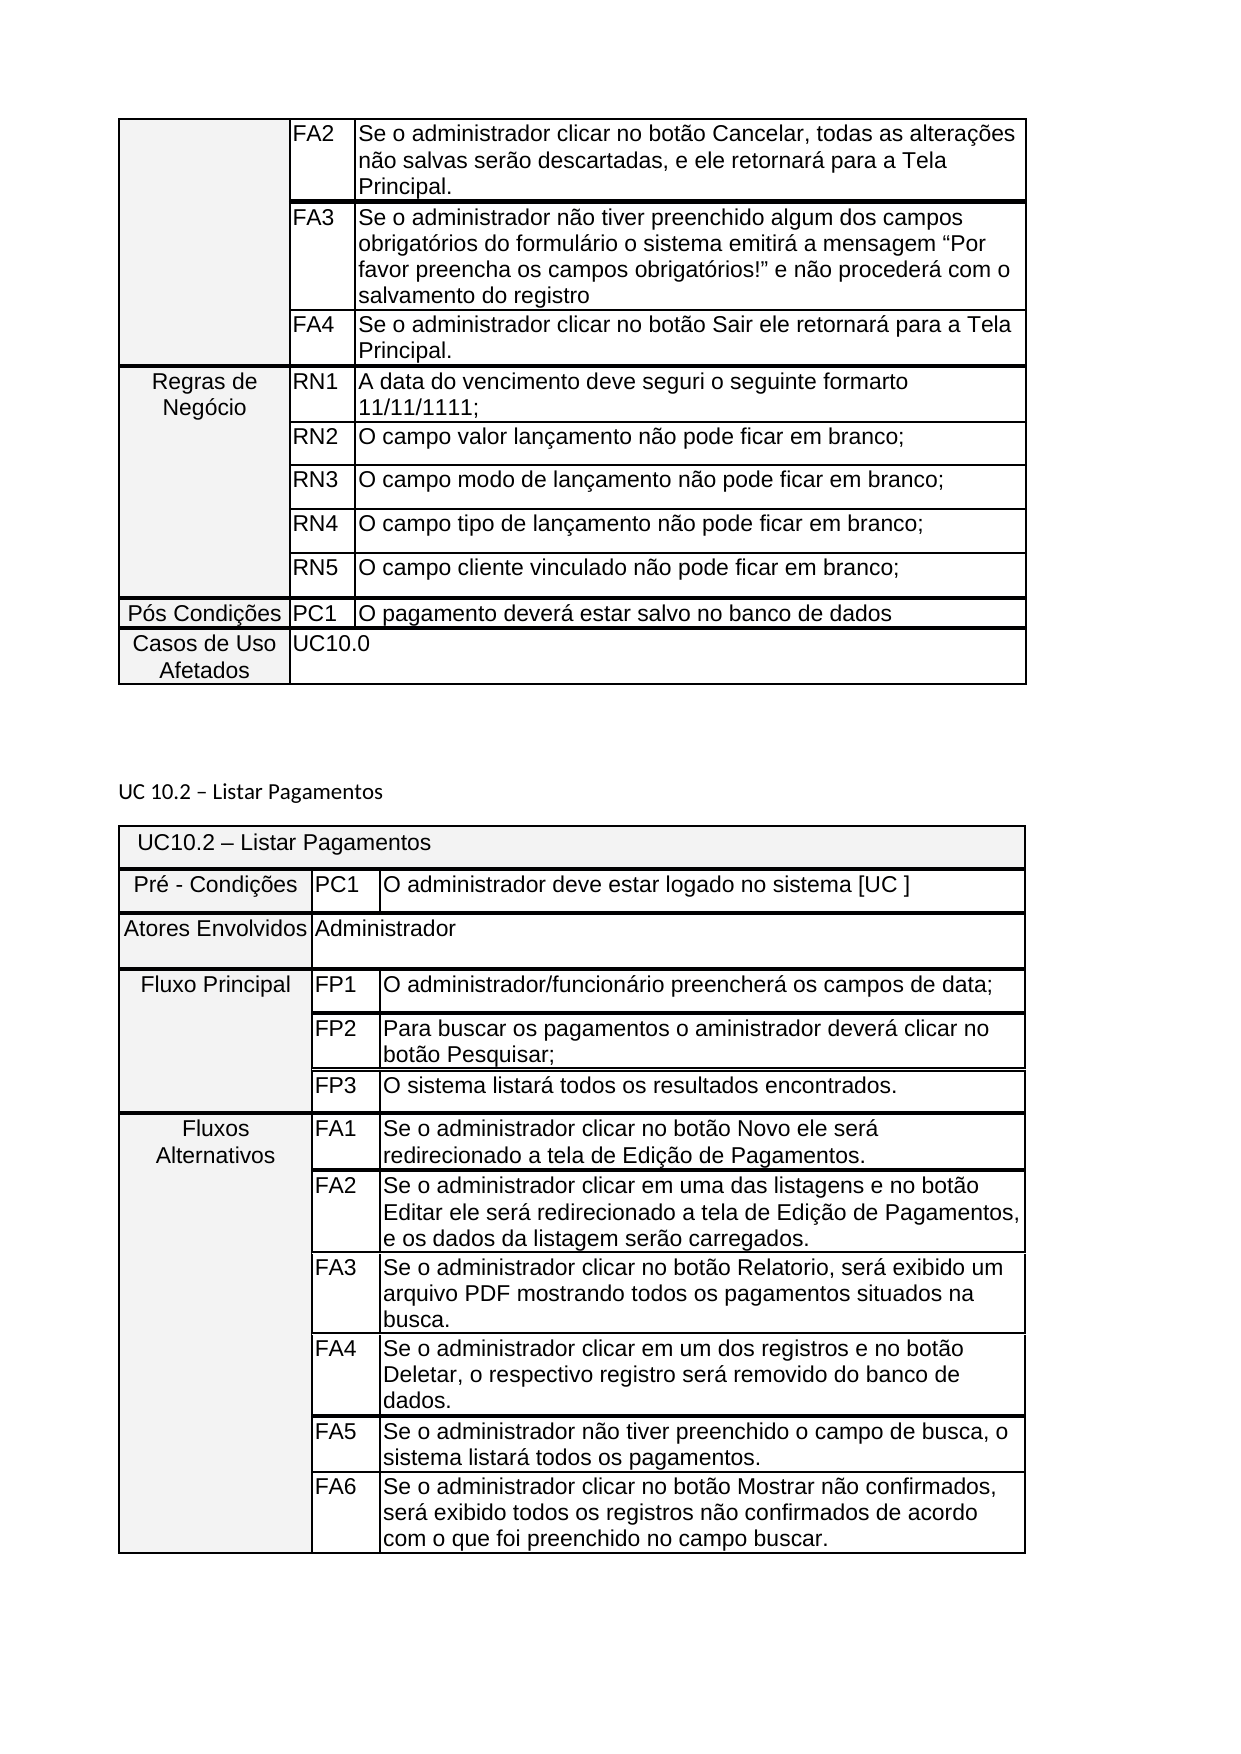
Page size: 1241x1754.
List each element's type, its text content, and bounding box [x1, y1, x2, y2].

table_cell Se o administrador clicar no botão Relatorio, será exibido um arquivo PDF mostrando todos os pagamentos situados na busca. [381, 1254, 1024, 1332]
table_cell RN2 [291, 423, 354, 464]
table_cell Casos de Uso Afetados [120, 630, 289, 683]
table_cell PC1 [313, 871, 379, 911]
text UC 10.2 – Listar Pagamentos [118, 777, 1122, 805]
table_cell Se o administrador não tiver preenchido o campo de busca, o sistema listará todos os pagamentos. [381, 1418, 1024, 1471]
table_cell [120, 120, 289, 364]
table_cell UC10.0 [291, 630, 1025, 683]
table_cell FA5 [313, 1418, 379, 1471]
table_cell RN5 [291, 554, 354, 596]
table_cell Administrador [313, 915, 1024, 967]
table_cell Se o administrador clicar no botão Cancelar, todas as alterações não salvas serão descartadas, e ele retornará para a Tela Principal. [356, 120, 1025, 199]
table_cell Fluxo Principal [120, 971, 311, 1111]
table_cell FA3 [313, 1254, 379, 1332]
table_cell FA2 [291, 120, 354, 199]
table_cell O administrador/funcionário preencherá os campos de data; [381, 971, 1024, 1011]
table_cell O campo modo de lançamento não pode ficar em branco; [356, 466, 1025, 508]
table_cell Se o administrador não tiver preenchido algum dos campos obrigatórios do formulário o sistema emitirá a mensagem “Por favor preencha os campos obrigatórios!” e não procederá com o salvamento do registro [356, 204, 1025, 309]
table_cell O pagamento deverá estar salvo no banco de dados [356, 600, 1025, 626]
table_cell O campo cliente vinculado não pode ficar em branco; [356, 554, 1025, 596]
table_cell RN3 [291, 466, 354, 508]
table_cell Se o administrador clicar no botão Mostrar não confirmados, será exibido todos os registros não confirmados de acordo com o que foi preenchido no campo buscar. [381, 1473, 1024, 1552]
table_cell FA1 [313, 1115, 379, 1168]
table_cell Pré - Condições [120, 871, 311, 911]
table_cell O administrador deve estar logado no sistema [UC ] [381, 871, 1024, 911]
table_cell Se o administrador clicar em um dos registros e no botão Deletar, o respectivo registro será removido do banco de dados. [381, 1335, 1024, 1414]
table_cell Atores Envolvidos [120, 915, 311, 967]
table_cell Para buscar os pagamentos o aministrador deverá clicar no botão Pesquisar; [381, 1015, 1024, 1067]
table_cell O campo tipo de lançamento não pode ficar em branco; [356, 510, 1025, 552]
table_cell FA4 [291, 311, 354, 364]
table_cell RN1 [291, 368, 354, 421]
table_cell O sistema listará todos os resultados encontrados. [381, 1072, 1024, 1111]
table_cell FP3 [313, 1072, 379, 1111]
table_cell Se o administrador clicar em uma das listagens e no botão Editar ele será redirecionado a tela de Edição de Pagamentos, e os dados da listagem serão carregados. [381, 1172, 1024, 1251]
table_cell Regras de Negócio [120, 368, 289, 596]
table_cell A data do vencimento deve seguri o seguinte formarto 11/11/1111; [356, 368, 1025, 421]
table_cell Se o administrador clicar no botão Novo ele será redirecionado a tela de Edição de Pagamentos. [381, 1115, 1024, 1168]
table_cell FA3 [291, 204, 354, 309]
table_cell FP2 [313, 1015, 379, 1067]
table_cell FA4 [313, 1335, 379, 1414]
table_cell PC1 [291, 600, 354, 626]
table_cell RN4 [291, 510, 354, 552]
table_cell O campo valor lançamento não pode ficar em branco; [356, 423, 1025, 464]
table_cell Fluxos Alternativos [120, 1115, 311, 1552]
table_cell FA2 [313, 1172, 379, 1251]
table_cell Se o administrador clicar no botão Sair ele retornará para a Tela Principal. [356, 311, 1025, 364]
table_cell FP1 [313, 971, 379, 1011]
table_cell Pós Condições [120, 600, 289, 626]
table_cell FA6 [313, 1473, 379, 1552]
table_header UC10.2 – Listar Pagamentos [120, 827, 1024, 867]
